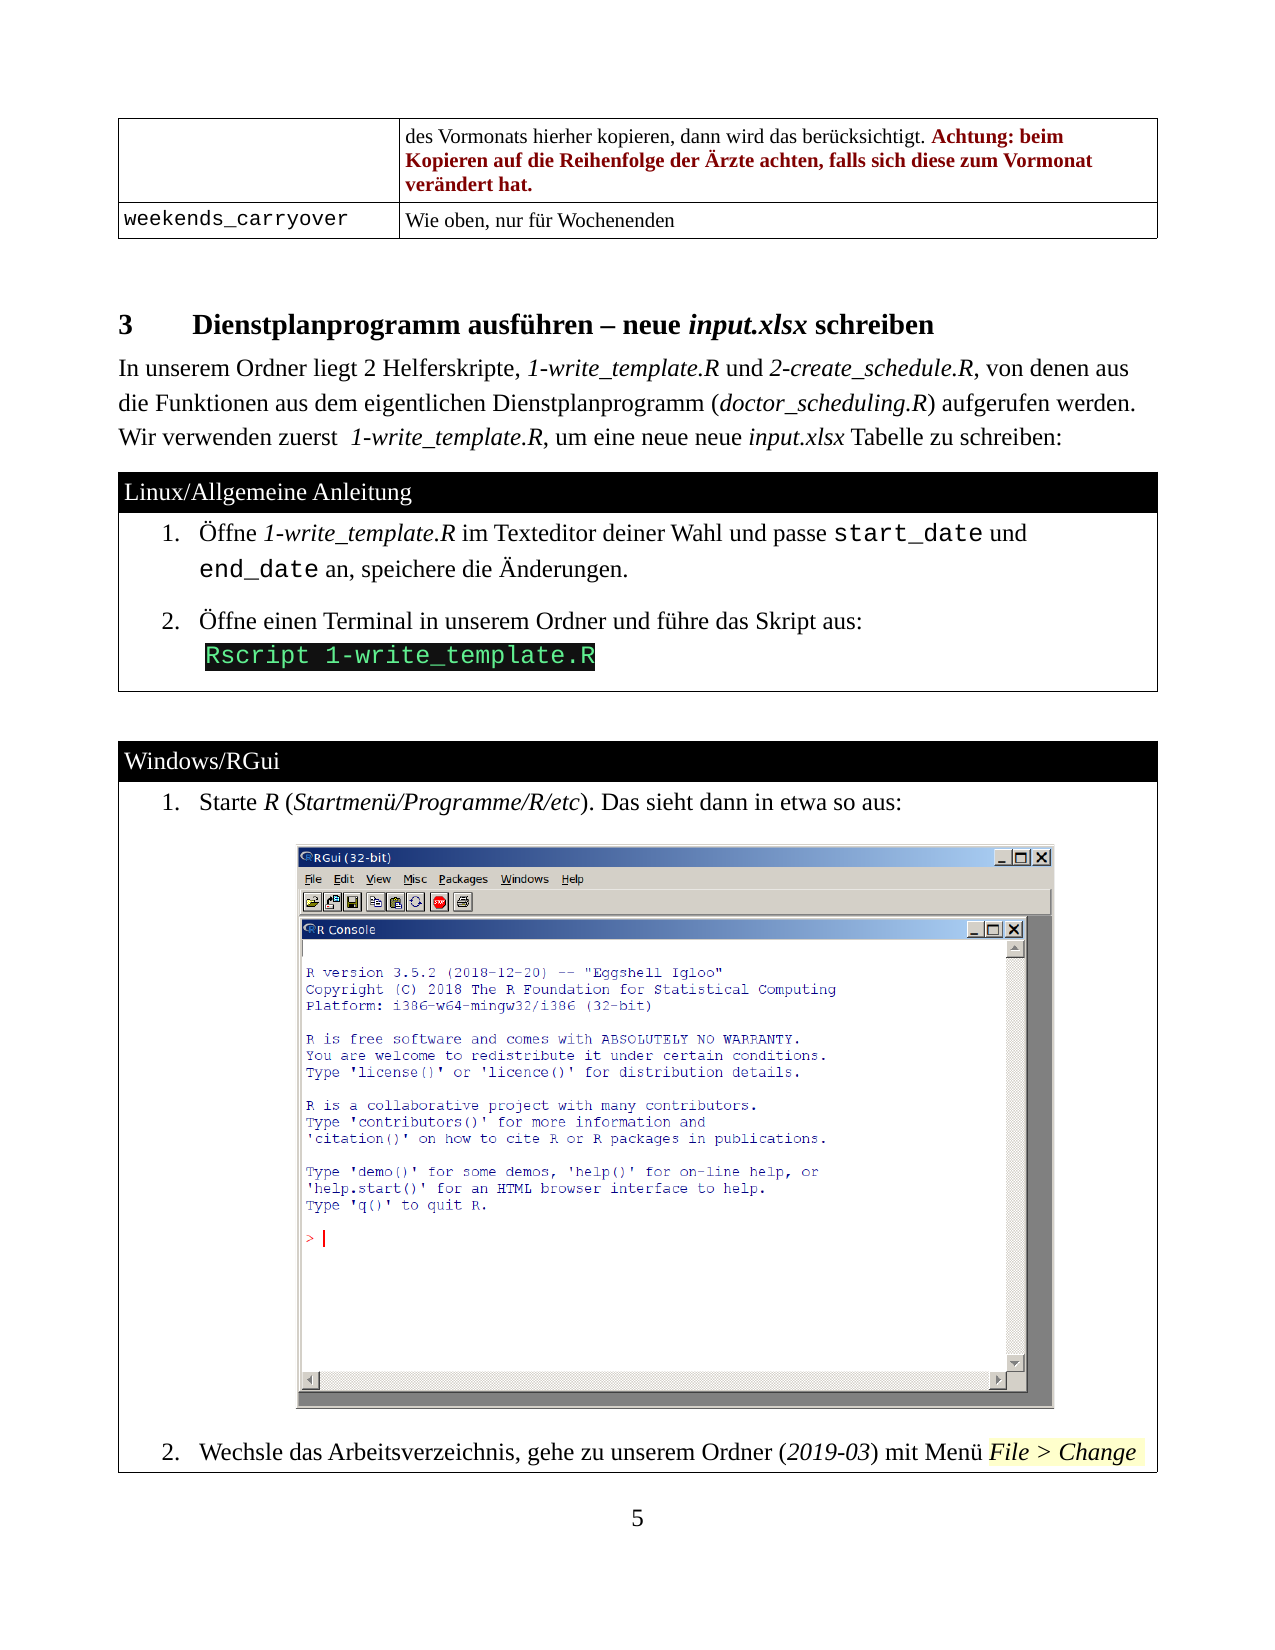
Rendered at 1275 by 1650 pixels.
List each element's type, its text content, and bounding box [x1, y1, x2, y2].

table_cell Wie oben, nur für Wochenenden [400, 203, 1157, 237]
table_cell Öffne 1-write_template.R im Texteditor deiner Wahl und passe start_date und end_date an, speichere die Änderungen. Öffne einen Terminal in unserem Ordner und führe das Skript aus: Rscript 1-write_template.R [119, 513, 1157, 691]
table_cell weekends_carryover [119, 203, 399, 237]
picture [295, 844, 1055, 1409]
table_header Linux/Allgemeine Anleitung [119, 473, 1157, 512]
table_cell des Vormonats hierher kopieren, dann wird das berücksichtigt. Achtung: beim Kopieren auf die Reihenfolge der Ärzte achten, falls sich diese zum Vormonat verändert hat. [400, 119, 1157, 202]
table_cell Starte R (Startmenü/Programme/R/etc). Das sieht dann in etwa so aus: Wechsle das Arbeitsverzeichnis, gehe zu unserem Ordner (2019-03) mit Menü File > Change dir… Öffne 1-write-template.R mit File > Open Script… Passe start_date und end_date an Führe das Skript aus, mit Edit > Run all [119, 782, 1157, 1472]
text In unserem Ordner liegt 2 Helferskripte, 1-write_template.R und 2-create_schedule.R, von denen aus die Funktionen aus dem eigentlichen Dienstplanprogramm (doctor_scheduling.R) aufgerufen werden. Wir verwenden zuerst 1-write_template.R, um eine neue neue input.xlsx Tabelle zu schreiben: [118, 353, 1157, 451]
table_cell [119, 119, 399, 202]
table_header Windows/RGui [119, 742, 1157, 781]
subtitle Dienstplanprogramm ausführen – neue input.xlsx schreiben [118, 307, 1157, 341]
